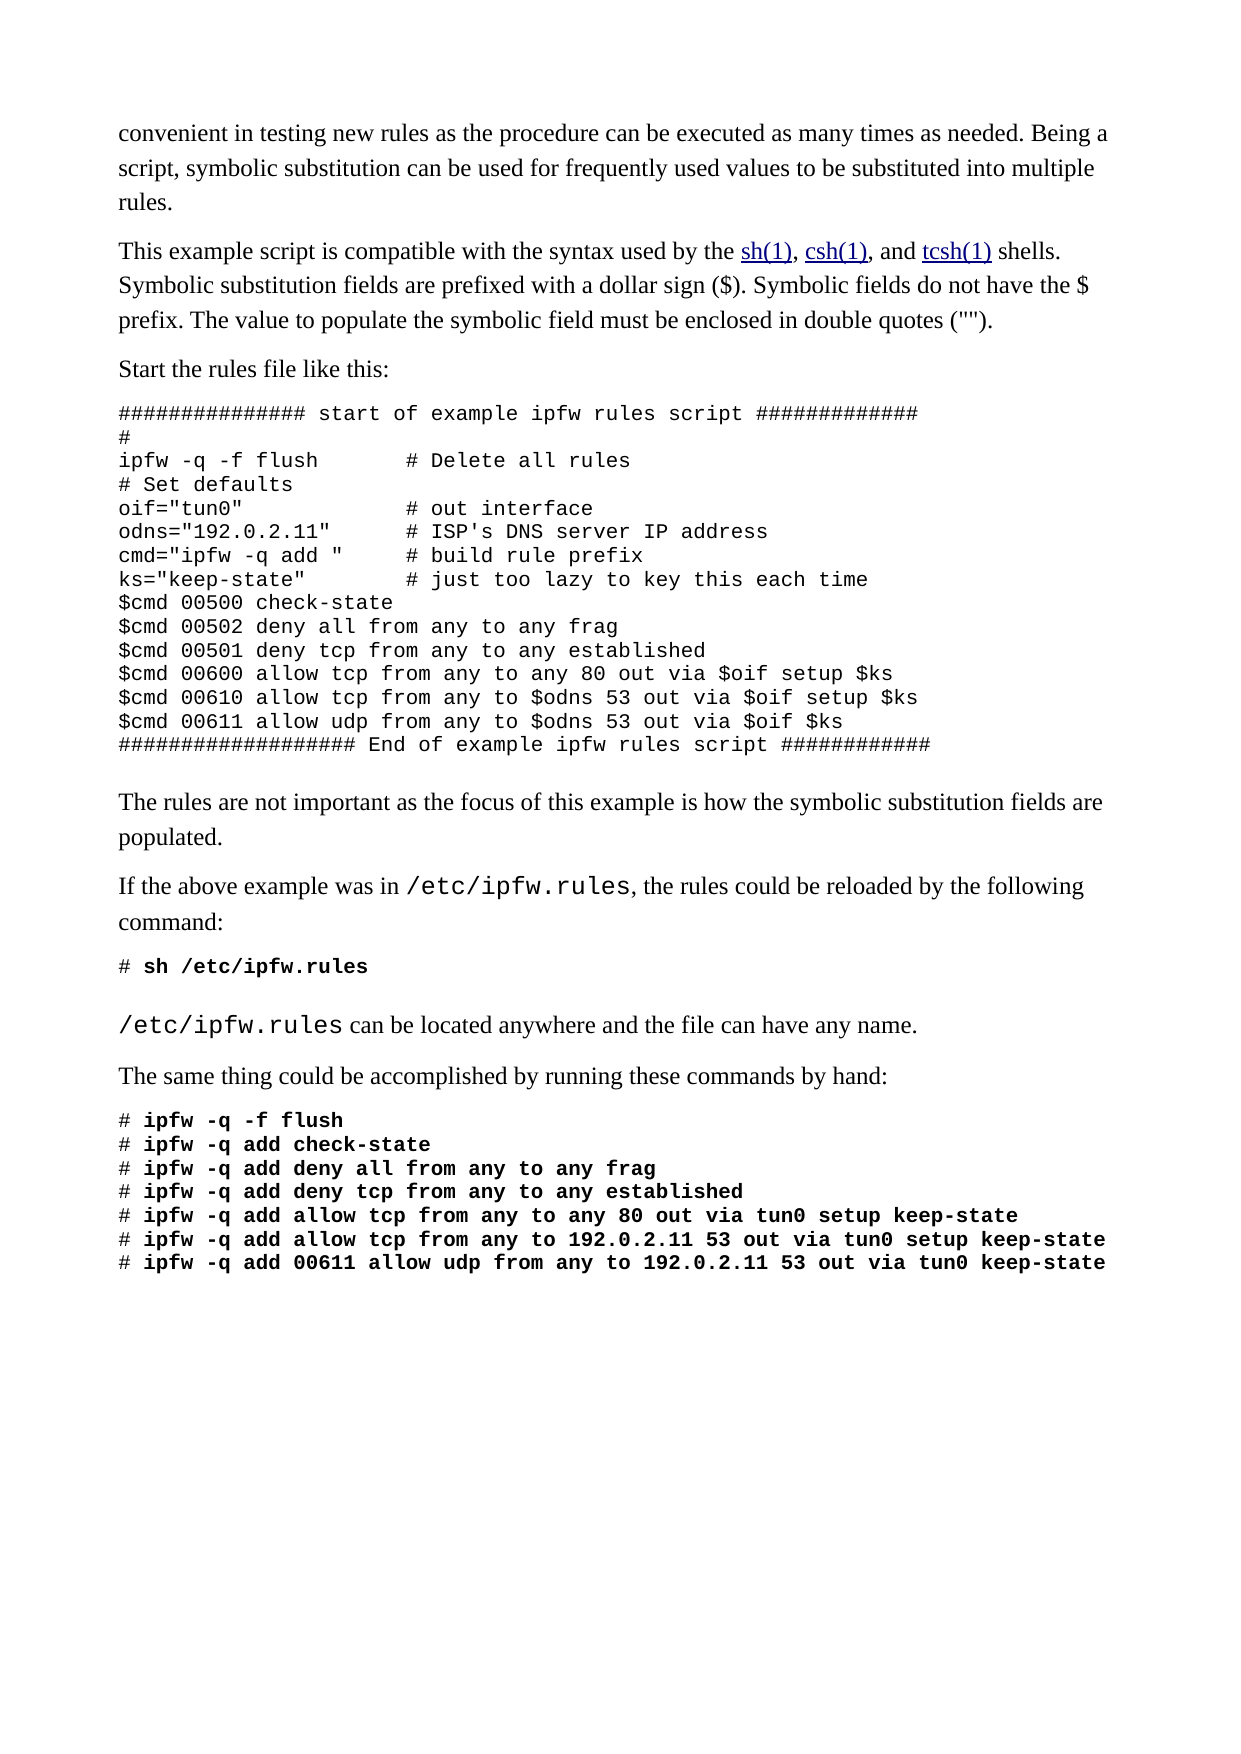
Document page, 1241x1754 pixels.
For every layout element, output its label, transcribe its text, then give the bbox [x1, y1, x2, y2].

text This example script is compatible with the syntax used by the sh(1), csh(1), and tcsh(1) shells. Symbolic substitution fields are prefixed with a dollar sign ($). Symbolic fields do not have the $ prefix. The value to populate the symbolic field must be enclosed in double quotes (""). [118, 236, 1122, 334]
text # ipfw -q add deny tcp from any to any established [118, 1181, 1122, 1205]
text # ipfw -q add check-state [118, 1134, 1122, 1158]
text If the above example was in /etc/ipfw.rules, the rules could be reloaded by the following command: [118, 871, 1122, 936]
text # [118, 427, 1122, 451]
text $cmd 00600 allow tcp from any to any 80 out via $oif setup $ks [118, 663, 1122, 687]
text /etc/ipfw.rules can be located anywhere and the file can have any name. [118, 1010, 1122, 1041]
text oif="tun0" # out interface [118, 498, 1122, 521]
text cmd="ipfw -q add " # build rule prefix [118, 545, 1122, 569]
text ############### start of example ipfw rules script ############# [118, 403, 1122, 427]
text ks="keep-state" # just too lazy to key this each time [118, 569, 1122, 592]
text convenient in testing new rules as the procedure can be executed as many times as needed. Being a script, symbolic substitution can be used for frequently used values to be substituted into multiple rules. [118, 118, 1122, 216]
text odns="192.0.2.11" # ISP's DNS server IP address [118, 521, 1122, 545]
text $cmd 00500 check-state [118, 592, 1122, 616]
text # ipfw -q add deny all from any to any frag [118, 1158, 1122, 1181]
text # ipfw -q add 00611 allow udp from any to 192.0.2.11 53 out via tun0 keep-state [118, 1252, 1122, 1276]
text # sh /etc/ipfw.rules [118, 957, 1122, 980]
text # ipfw -q -f flush [118, 1110, 1122, 1134]
text ################### End of example ipfw rules script ############ [118, 734, 1122, 758]
text $cmd 00611 allow udp from any to $odns 53 out via $oif $ks [118, 711, 1122, 734]
text # ipfw -q add allow tcp from any to 192.0.2.11 53 out via tun0 setup keep-state [118, 1228, 1122, 1252]
text # ipfw -q add allow tcp from any to any 80 out via tun0 setup keep-state [118, 1205, 1122, 1228]
text $cmd 00501 deny tcp from any to any established [118, 640, 1122, 663]
text The rules are not important as the focus of this example is how the symbolic substitution fields are populated. [118, 787, 1122, 851]
text $cmd 00502 deny all from any to any frag [118, 616, 1122, 640]
text # Set defaults [118, 474, 1122, 498]
text Start the rules file like this: [118, 354, 1122, 383]
text The same thing could be accomplished by running these commands by hand: [118, 1061, 1122, 1090]
text $cmd 00610 allow tcp from any to $odns 53 out via $oif setup $ks [118, 687, 1122, 711]
text ipfw -q -f flush # Delete all rules [118, 451, 1122, 474]
